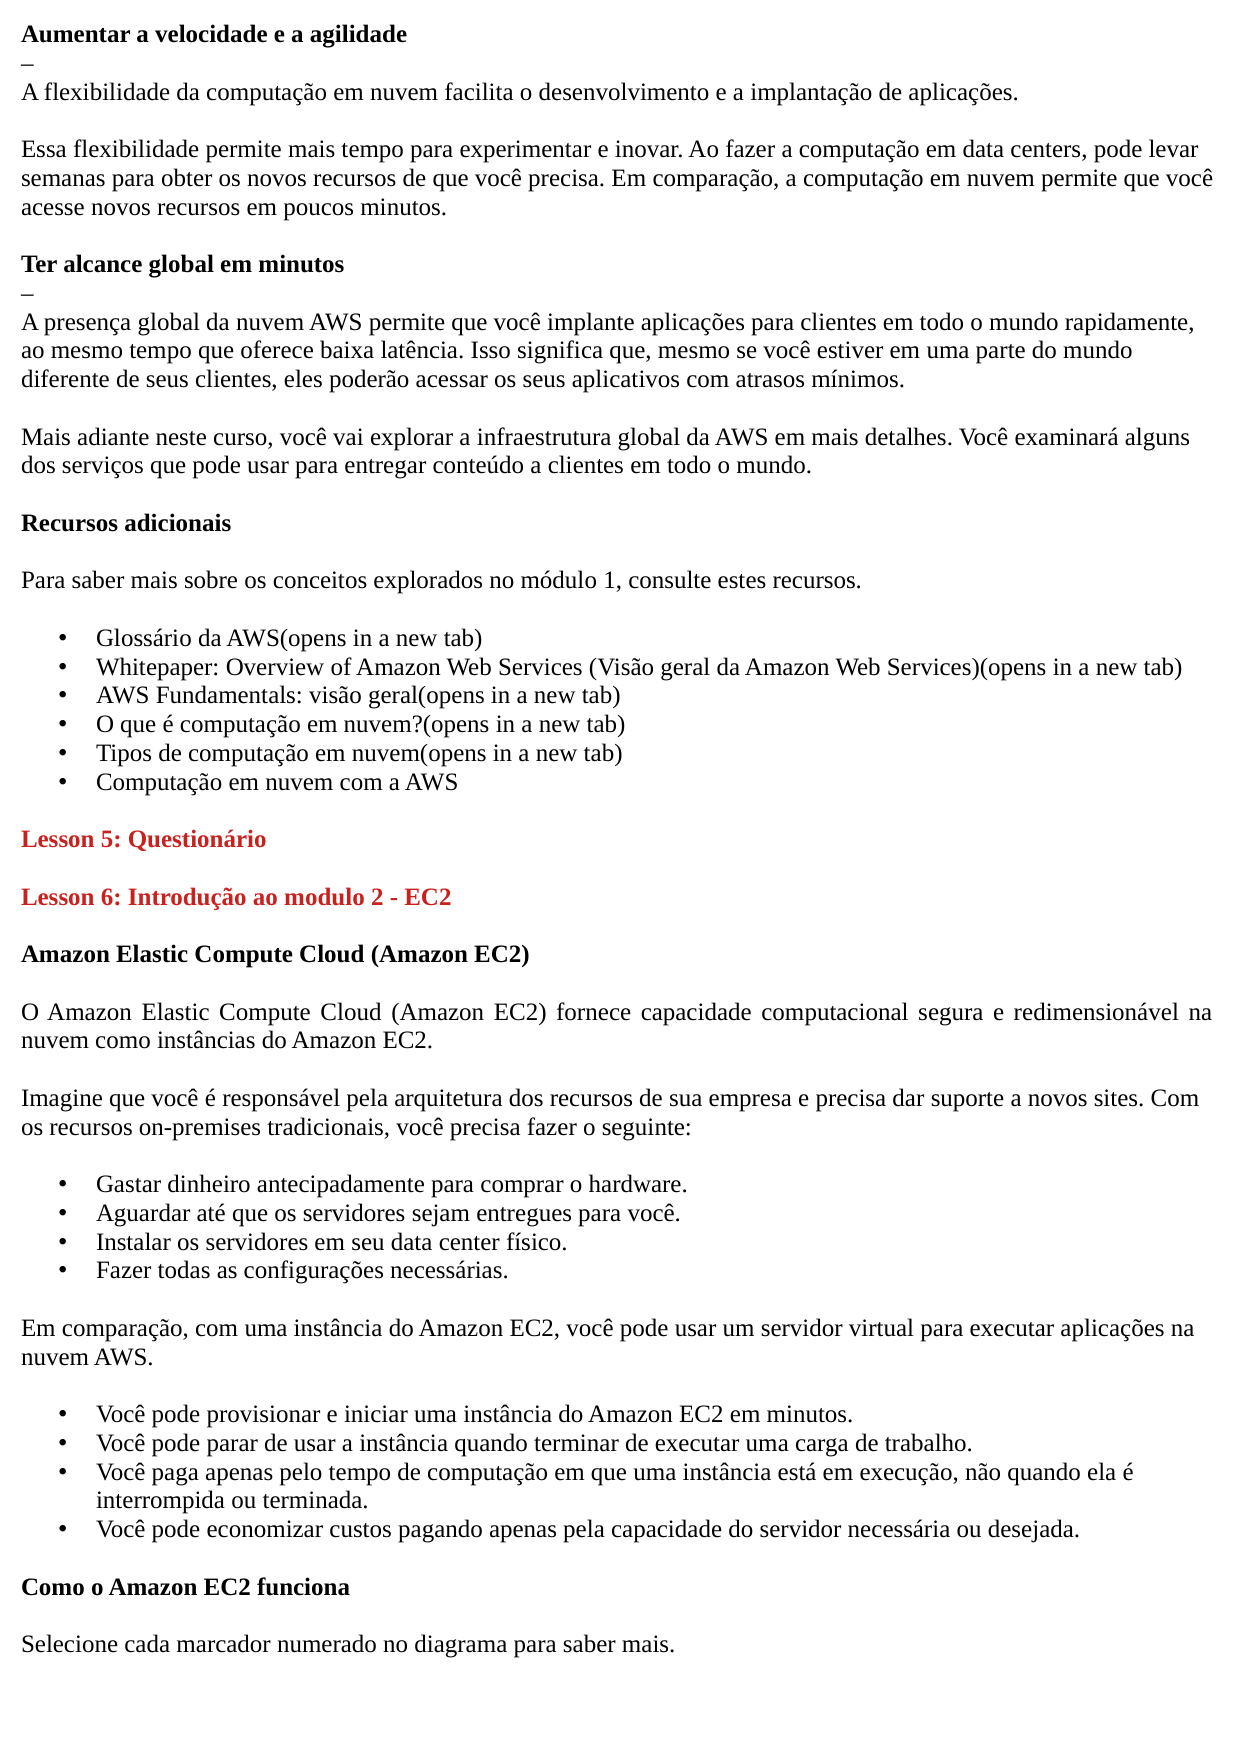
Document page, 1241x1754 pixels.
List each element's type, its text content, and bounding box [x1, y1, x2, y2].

list Fazer todas as configurações necessárias. [58, 1255, 1213, 1284]
list Você pode parar de usar a instância quando terminar de executar uma carga de trabalho. [58, 1428, 1213, 1457]
text Lesson 6: Introdução ao modulo 2 - EC2 [21, 882, 1213, 910]
list AWS Fundamentals: visão geral(opens in a new tab) [58, 680, 1213, 709]
text Mais adiante neste curso, você vai explorar a infraestrutura global da AWS em mais detalhes. Você examinará alguns dos serviços que pode usar para entregar conteúdo a clientes em todo o mundo. [21, 422, 1213, 479]
text Selecione cada marcador numerado no diagrama para saber mais. [21, 1629, 1213, 1658]
text Lesson 5: Questionário [21, 824, 1213, 853]
text A flexibilidade da computação em nuvem facilita o desenvolvimento e a implantação de aplicações. [21, 77, 1213, 105]
list Você pode economizar custos pagando apenas pela capacidade do servidor necessária ou desejada. [58, 1514, 1213, 1543]
list O que é computação em nuvem?(opens in a new tab) [58, 709, 1213, 738]
text O Amazon Elastic Compute Cloud (Amazon EC2) fornece capacidade computacional segura e redimensionável na nuvem como instâncias do Amazon EC2. [21, 997, 1213, 1054]
list Você pode provisionar e iniciar uma instância do Amazon EC2 em minutos. [58, 1399, 1213, 1428]
list Instalar os servidores em seu data center físico. [58, 1227, 1213, 1255]
text Amazon Elastic Compute Cloud (Amazon EC2) [21, 939, 1213, 968]
text Imagine que você é responsável pela arquitetura dos recursos de sua empresa e precisa dar suporte a novos sites. Com os recursos on-premises tradicionais, você precisa fazer o seguinte: [21, 1083, 1213, 1140]
text – [21, 48, 1213, 77]
list Gastar dinheiro antecipadamente para comprar o hardware. [58, 1169, 1213, 1198]
text Essa flexibilidade permite mais tempo para experimentar e inovar. Ao fazer a computação em data centers, pode levar semanas para obter os novos recursos de que você precisa. Em comparação, a computação em nuvem permite que você acesse novos recursos em poucos minutos. [21, 134, 1213, 220]
list Você paga apenas pelo tempo de computação em que uma instância está em execução, não quando ela é interrompida ou terminada. [58, 1457, 1213, 1514]
text Como o Amazon EC2 funciona [21, 1572, 1213, 1600]
text A presença global da nuvem AWS permite que você implante aplicações para clientes em todo o mundo rapidamente, ao mesmo tempo que oferece baixa latência. Isso significa que, mesmo se você estiver em uma parte do mundo diferente de seus clientes, eles poderão acessar os seus aplicativos com atrasos mínimos. [21, 307, 1213, 393]
list Computação em nuvem com a AWS [58, 767, 1213, 795]
text – [21, 278, 1213, 307]
text Ter alcance global em minutos [21, 249, 1213, 278]
list Tipos de computação em nuvem(opens in a new tab) [58, 738, 1213, 767]
text Em comparação, com uma instância do Amazon EC2, você pode usar um servidor virtual para executar aplicações na nuvem AWS. [21, 1313, 1213, 1370]
text Para saber mais sobre os conceitos explorados no módulo 1, consulte estes recursos. [21, 565, 1213, 594]
list Whitepaper: Overview of Amazon Web Services (Visão geral da Amazon Web Services)(opens in a new tab) [58, 652, 1213, 680]
list Glossário da AWS(opens in a new tab) [58, 623, 1213, 652]
text Aumentar a velocidade e a agilidade [21, 19, 1213, 48]
list Aguardar até que os servidores sejam entregues para você. [58, 1198, 1213, 1227]
text Recursos adicionais [21, 508, 1213, 537]
